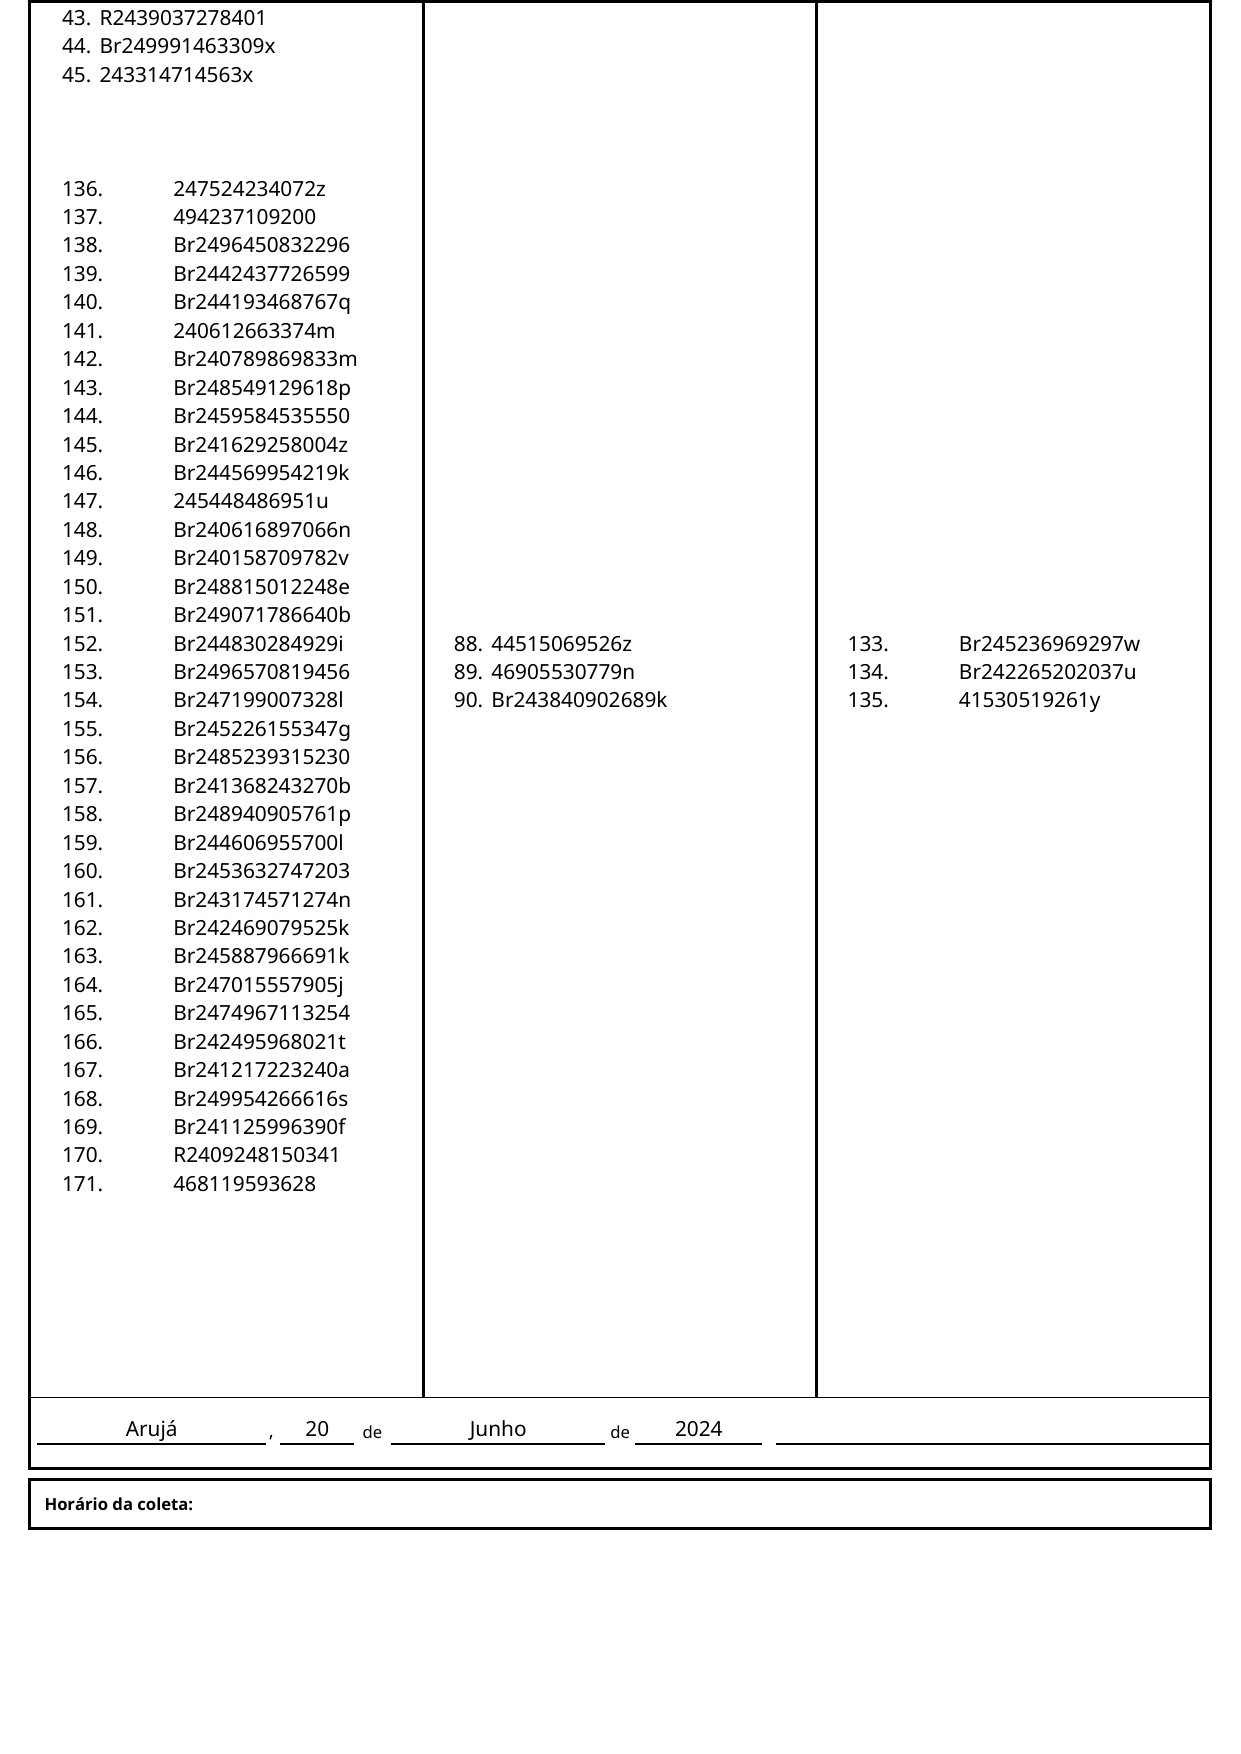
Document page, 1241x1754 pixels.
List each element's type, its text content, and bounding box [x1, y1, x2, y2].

table_cell [1058, 1470, 1211, 1477]
table_cell [266, 1443, 280, 1467]
table_cell de [354, 1398, 391, 1443]
table_cell [776, 1398, 1209, 1443]
table_cell Horário da coleta: [31, 1481, 1209, 1527]
table_cell [31, 1398, 37, 1443]
table_cell [391, 1445, 605, 1467]
table_cell [776, 1445, 1209, 1467]
table_cell Junho [391, 1398, 605, 1443]
table_cell [37, 1445, 266, 1467]
table_cell Arujá [37, 1398, 266, 1443]
table_cell Br2423166574096 Br248353158450e Br246861336838w Br2497679576255 Br242074854477w Br2418092445119 Br248113002967z Br241307447313o Br248346637824x Br241348798460t BR245831517830y Br240130841146j Br2405226023900 241887945688d Br240494731964e Br249725906033h Br2455401505219 Br245302344047c Br242112074936v Br2443909274425 Br241226903232n Br243157312509i Br2431811180561 BR46707947493v BR248046068977q Br245741764059h 40908912650x 0064698891e Br2435861047696 Br2487993052642 Br2439264439380 Br247112062239y Br249151709062i Br2420811045692 Br248835344644k Br248622188263a Br2433686296103 Br249166043254y Br2407769093493 Br2475388935994 Br249287731046b 242055086619l Br245236969297w Br242265202037u 41530519261y [818, 3, 1209, 1397]
table_cell [762, 1398, 776, 1467]
table_cell [280, 1445, 354, 1467]
table_cell 20 [280, 1398, 354, 1443]
table_cell BR438553818931 BR243033537769F BR248206867241S Br2448779933628 Br2493402105666 Br241822243550i Br2488819182017 Br241225532657x Br2406995442472 Br249421062156m Br2408421419126 Br247834909990c Br245467289641t Br243287642589i Br2487349021786 Br2415443372885 Br246440516661k Br240735807412m Br245342711603c Br2411836950343 429482215048 Br245087469573x Br2450756403033 Br2430707920541 242353069101i Br241737031685j 2443220867962 459275622588 R2477221356618 Br246067598406c Br2484302302309 Br2466145929857 Br240472902111d Br2405290679203 Br2424423642391 Br244223605558g Br245220385283a Br244440272918e Br243539525568u Br246872729396x 437010524727 Br240049587976a R2439037278401 Br249991463309x 243314714563x 247524234072z 494237109200 Br2496450832296 Br2442437726599 Br244193468767q 240612663374m Br240789869833m Br248549129618p Br2459584535550 Br241629258004z Br244569954219k 245448486951u Br240616897066n Br240158709782v Br248815012248e Br249071786640b Br244830284929i Br2496570819456 Br247199007328l Br245226155347g Br2485239315230 Br241368243270b Br248940905761p Br244606955700l Br2453632747203 Br243174571274n Br242469079525k Br245887966691k Br247015557905j Br2474967113254 Br242495968021t Br241217223240a Br249954266616s Br241125996390f R2409248150341 468119593628 [31, 3, 422, 1397]
table_cell [30, 1470, 1058, 1477]
table_cell [31, 1443, 37, 1467]
table_cell [605, 1443, 635, 1467]
table_cell , [266, 1398, 280, 1443]
table_cell [354, 1443, 391, 1467]
table_cell 2024 [635, 1398, 762, 1443]
table_cell de [605, 1398, 635, 1443]
table_cell [635, 1445, 762, 1467]
table_cell Br247565653883v Br2418567655878 Br241944464864l Br240632410768j Br240303449464d Br241974814098a BR2461658747795 BR2451199994613 BR2422923136369 BR243330979427M BR247011595538B BR240125732540B BR244182191856R BR240565075750P BR2488683790656 BR245611793793Z BR245860756815Z BR248899637541Z BR2463044112613 BR2441733097618 BR240017556401Y BR248664381224G BR247934994582U BR2431026857000 249508381509Q BR243074395132P 247718784466Q BR247527949068N BR240955415553M BR2439405703740 BR2495696477743 BR249175219066G BR243194418928O BR240154666423X Br2488339306674 Br240204228250g Br246697315750y Br2406224316693 Br2402251875206 Br2460262436137 8579425162w Br7505110689 44515069526z 46905530779n Br243840902689k [425, 3, 815, 1397]
